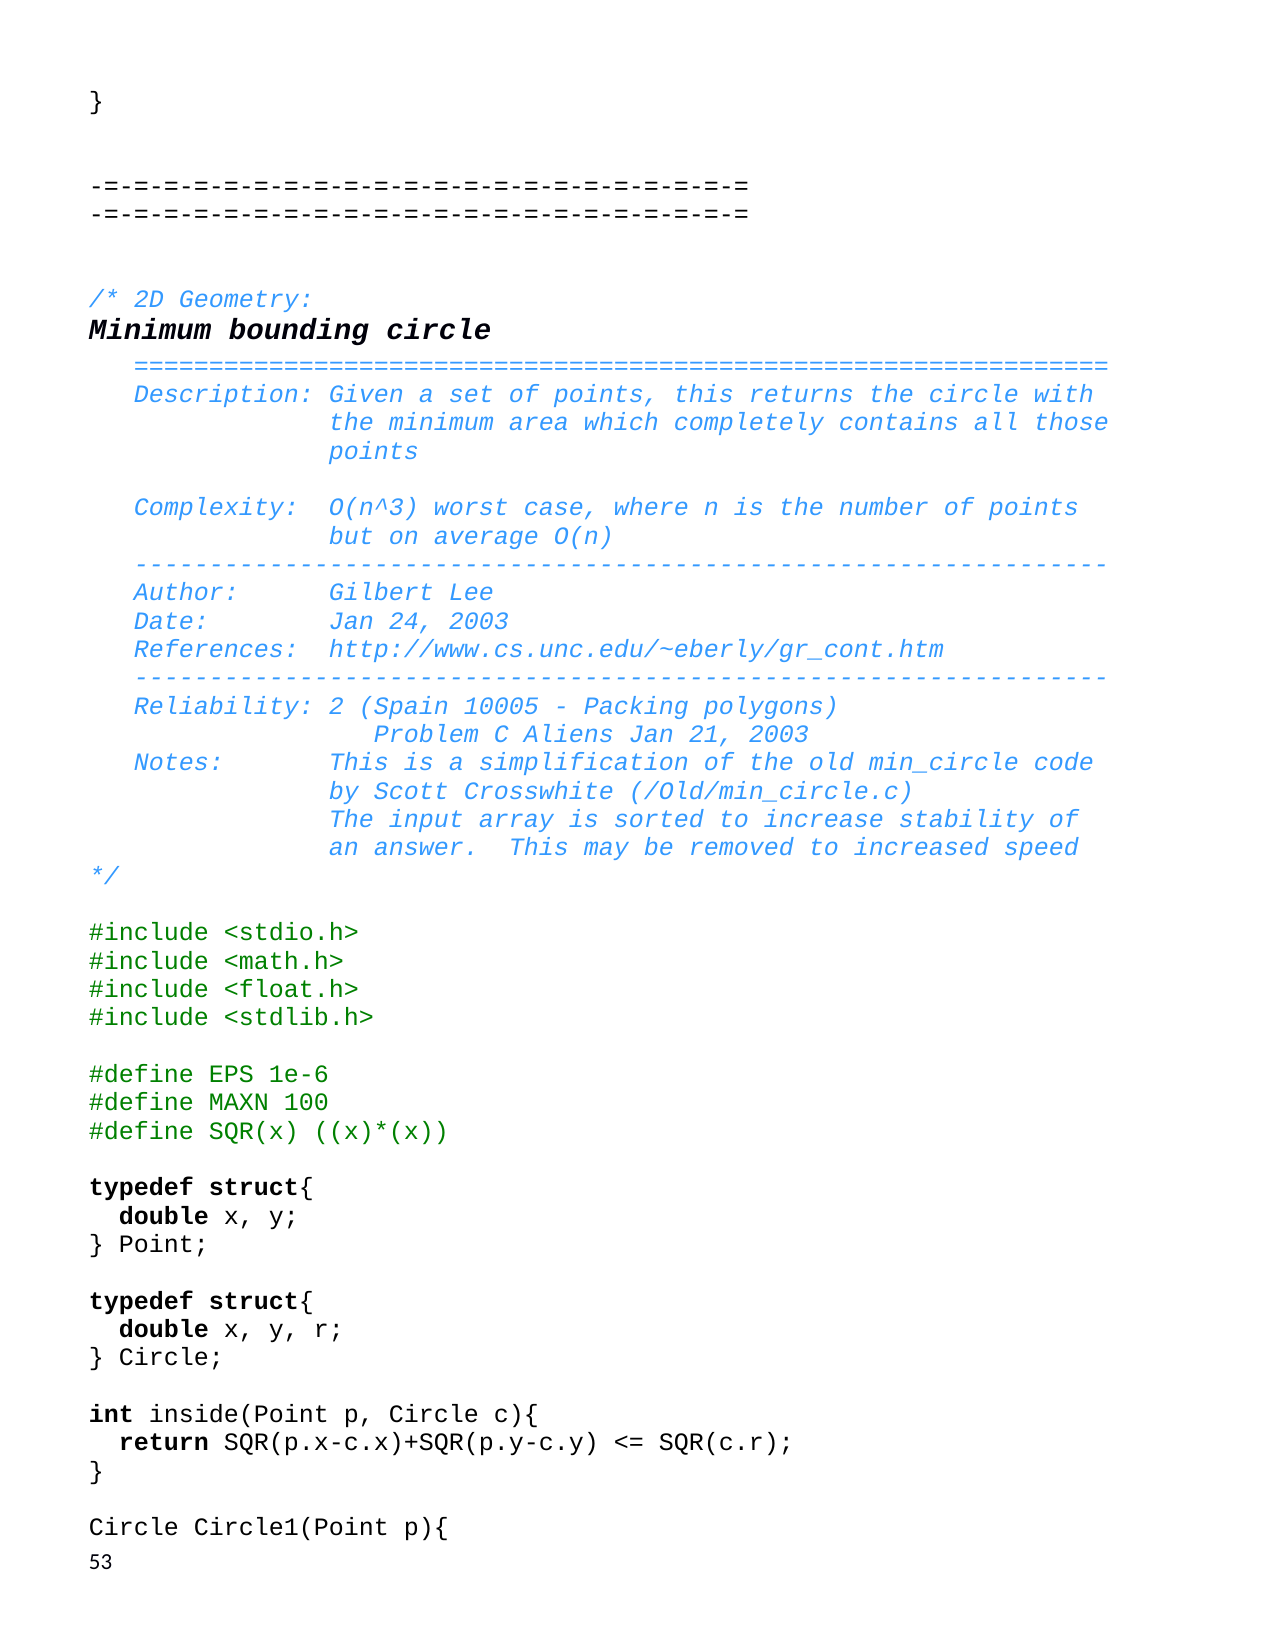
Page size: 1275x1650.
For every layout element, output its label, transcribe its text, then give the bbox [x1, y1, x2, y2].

text #include <float.h> [89, 977, 1186, 1005]
text typedef struct{ [89, 1175, 1186, 1203]
text } [89, 89, 1186, 117]
text ----------------------------------------------------------------- [89, 552, 1186, 580]
text double x, y; [89, 1203, 1186, 1232]
text the minimum area which completely contains all those [89, 410, 1186, 438]
text References: http://www.cs.unc.edu/~eberly/gr_cont.htm [89, 637, 1186, 665]
text Description: Given a set of points, this returns the circle with [89, 382, 1186, 410]
text Circle Circle1(Point p){ [89, 1515, 1186, 1543]
text return SQR(p.x-c.x)+SQR(p.y-c.y) <= SQR(c.r); [89, 1430, 1186, 1458]
text Notes: This is a simplification of the old min_circle code [89, 750, 1186, 778]
text Author: Gilbert Lee [89, 580, 1186, 608]
text #include <math.h> [89, 948, 1186, 977]
text } Circle; [89, 1345, 1186, 1373]
text The input array is sorted to increase stability of [89, 807, 1186, 835]
text but on average O(n) [89, 523, 1186, 552]
text Problem C Aliens Jan 21, 2003 [89, 722, 1186, 750]
text #define EPS 1e-6 [89, 1062, 1186, 1090]
text #include <stdio.h> [89, 920, 1186, 948]
text by Scott Crosswhite (/Old/min_circle.c) [89, 778, 1186, 807]
text -=-=-=-=-=-=-=-=-=-=-=-=-=-=-=-=-=-=-=-=-=-= [89, 202, 1186, 230]
text -=-=-=-=-=-=-=-=-=-=-=-=-=-=-=-=-=-=-=-=-=-= [89, 174, 1186, 202]
text #define MAXN 100 [89, 1090, 1186, 1118]
text Complexity: O(n^3) worst case, where n is the number of points [89, 495, 1186, 523]
text } [89, 1458, 1186, 1487]
text Reliability: 2 (Spain 10005 - Packing polygons) [89, 693, 1186, 722]
text an answer. This may be removed to increased speed [89, 835, 1186, 863]
text */ [89, 863, 1186, 892]
text points [89, 438, 1186, 467]
text int inside(Point p, Circle c){ [89, 1402, 1186, 1430]
text /* 2D Geometry: [89, 287, 1186, 315]
text #define SQR(x) ((x)*(x)) [89, 1118, 1186, 1147]
subtitle Minimum bounding circle [89, 315, 1186, 348]
text typedef struct{ [89, 1288, 1186, 1317]
text ================================================================= [89, 353, 1186, 382]
text double x, y, r; [89, 1317, 1186, 1345]
text } Point; [89, 1232, 1186, 1260]
text Date: Jan 24, 2003 [89, 608, 1186, 637]
text #include <stdlib.h> [89, 1005, 1186, 1033]
text ----------------------------------------------------------------- [89, 665, 1186, 693]
